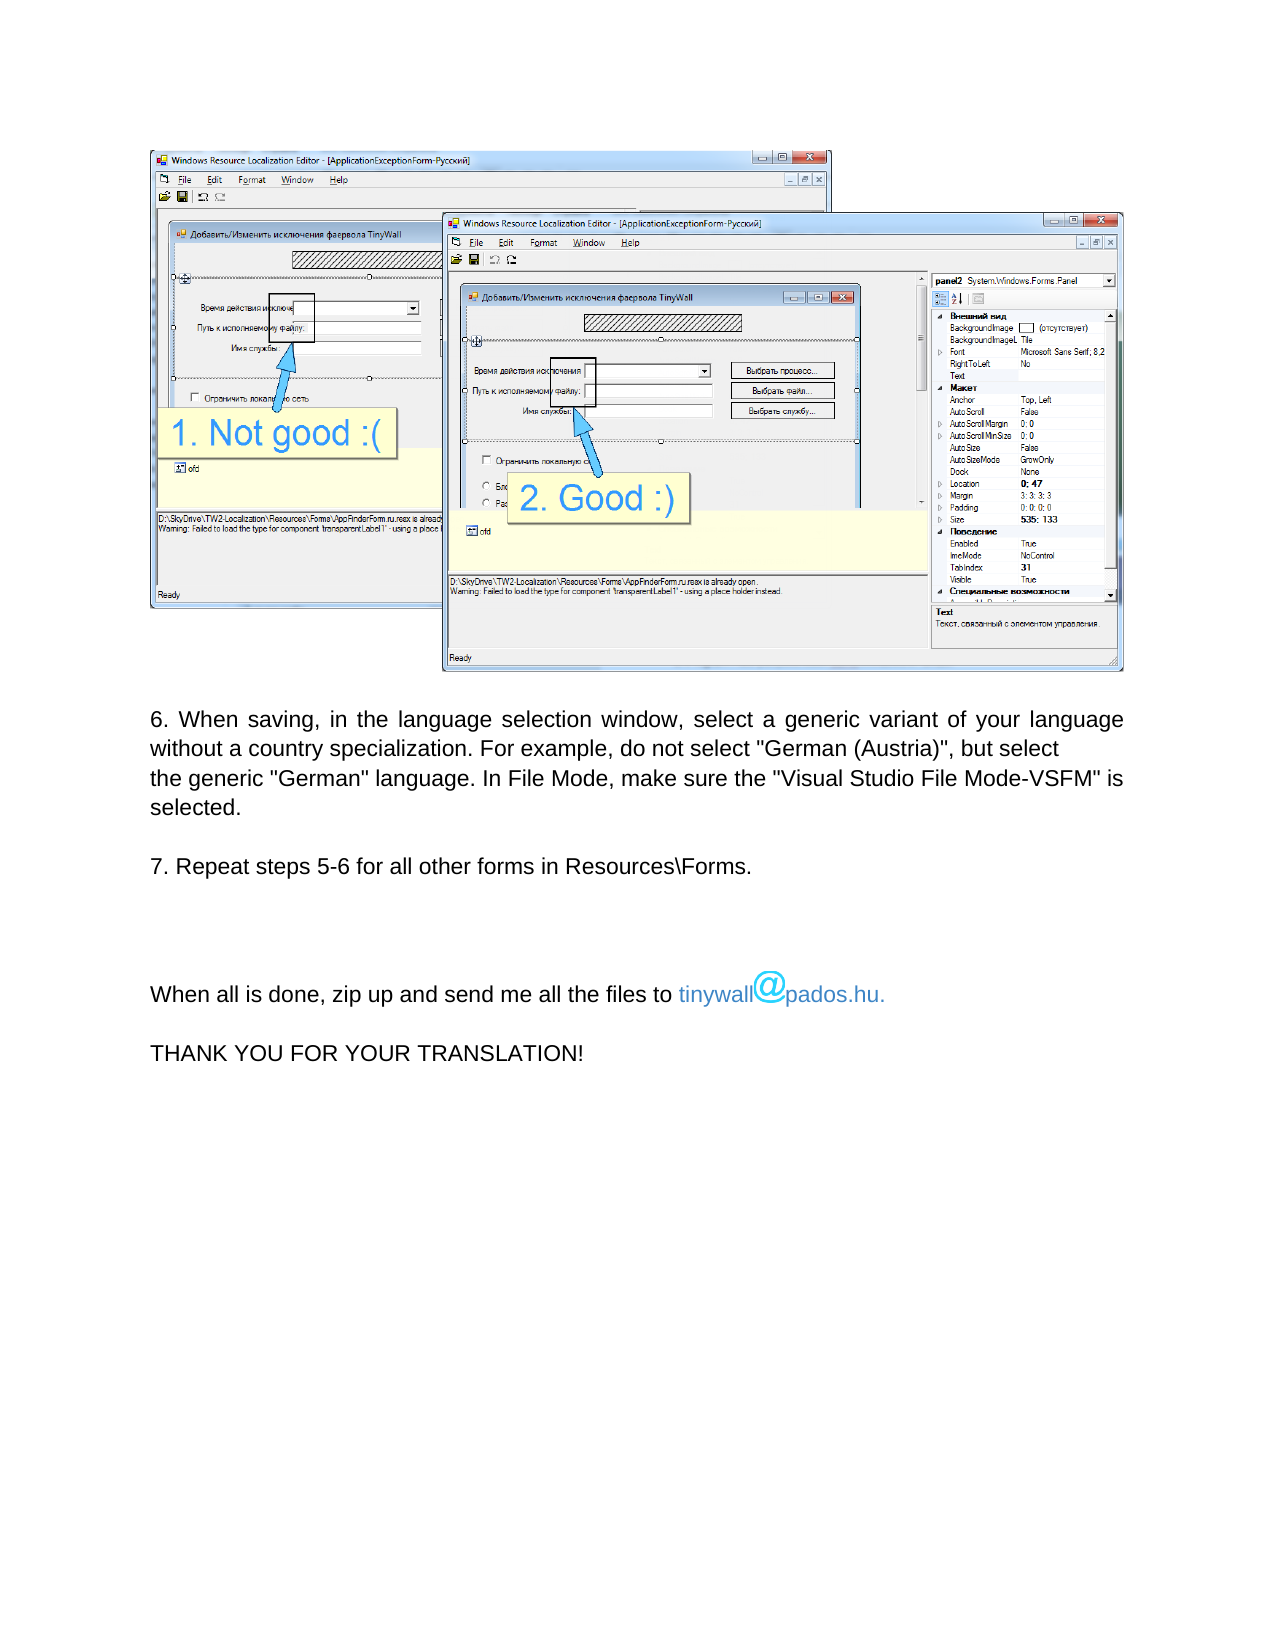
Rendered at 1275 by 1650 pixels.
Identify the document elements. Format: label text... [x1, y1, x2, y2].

text the generic "German" language. In File Mode, make sure the "Visual Studio File Mode-VSFM" is selected. [150, 765, 1125, 820]
text THANK YOU FOR YOUR TRANSLATION! [150, 1040, 1125, 1066]
text 7. Repeat steps 5-6 for all other forms in Resources\Forms. [150, 853, 1125, 879]
picture [753, 971, 786, 1003]
picture [150, 150, 1125, 674]
text When all is done, zip up and send me all the files to tinywallpados.hu. [150, 971, 1125, 1007]
text 6. When saving, in the language selection window, select a generic variant of your language without a country specialization. For example, do not select "German (Austria)", but select [150, 707, 1125, 762]
